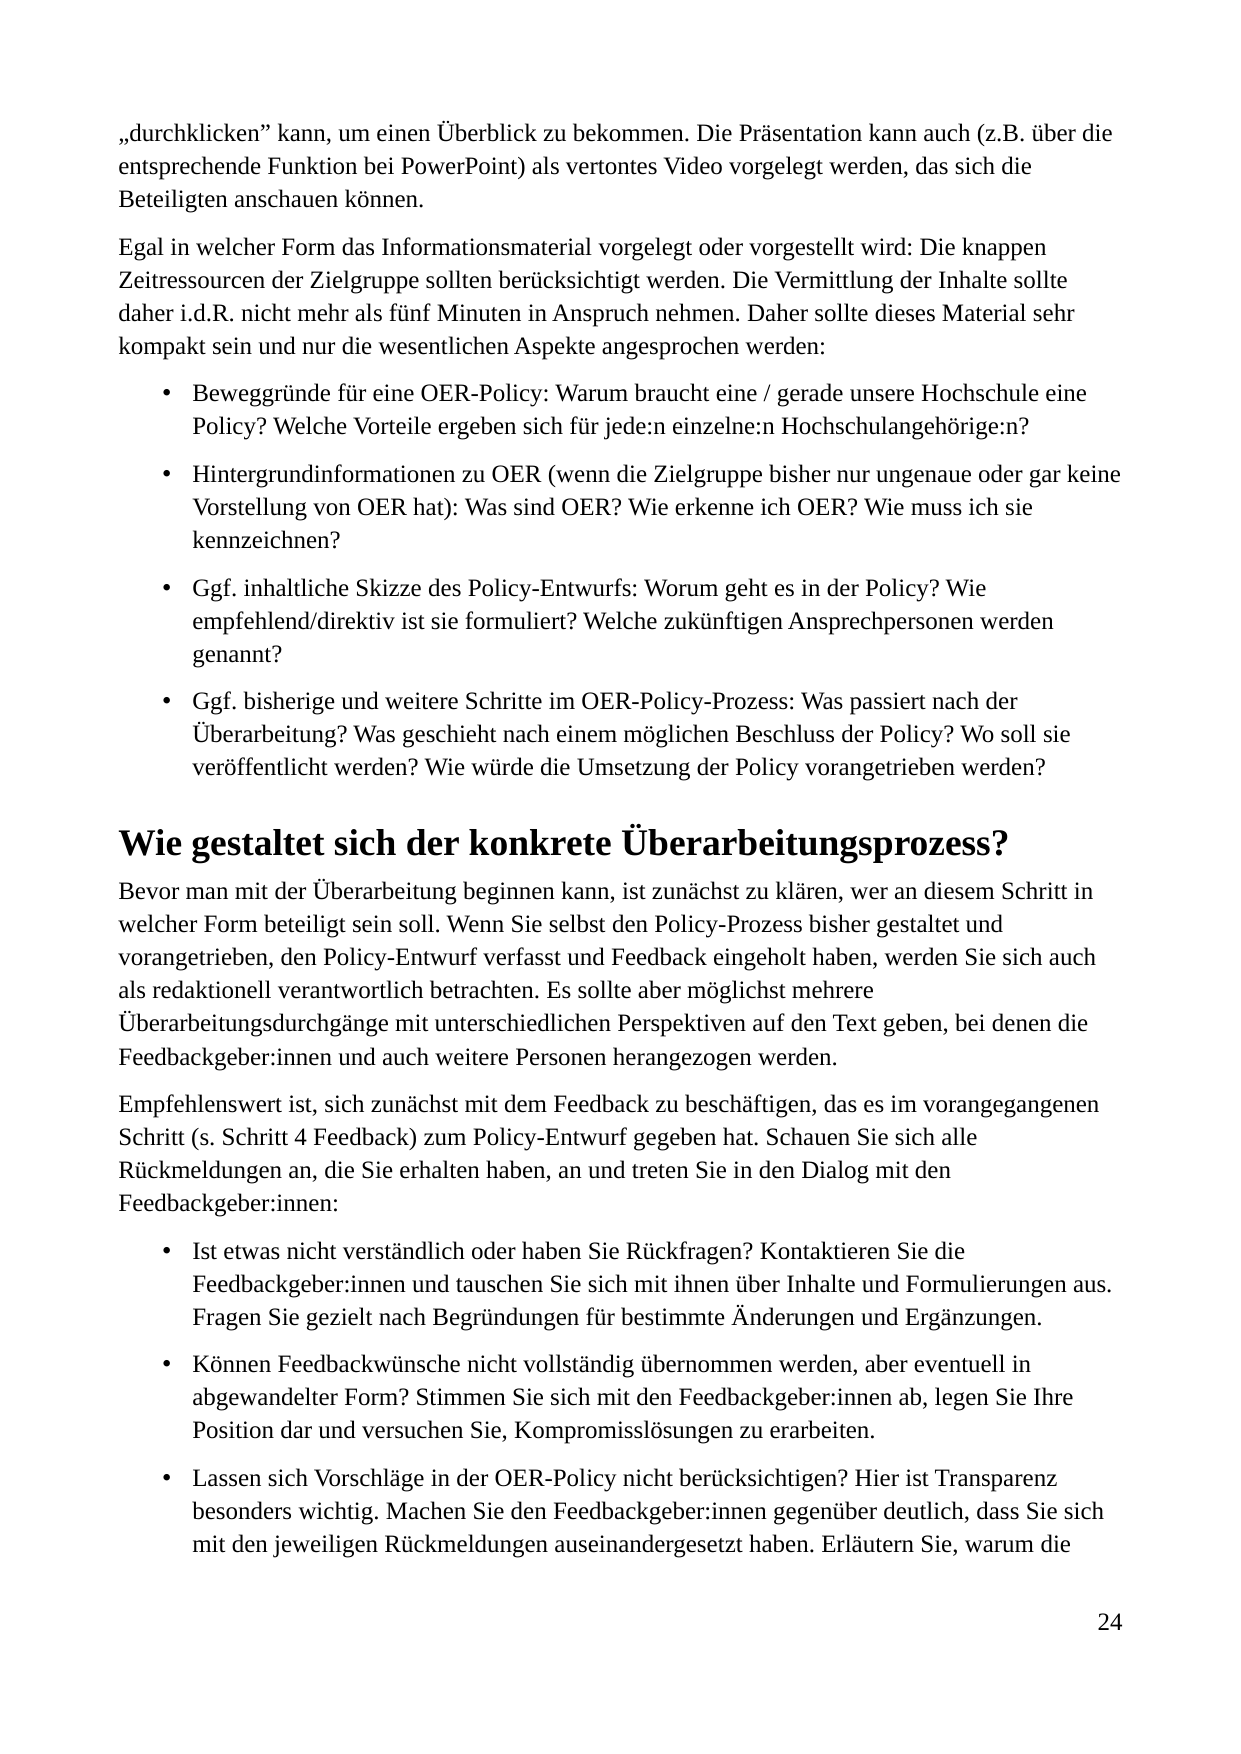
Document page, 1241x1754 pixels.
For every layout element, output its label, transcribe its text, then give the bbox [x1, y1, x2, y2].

list Beweggründe für eine OER-Policy: Warum braucht eine / gerade unsere Hochschule eine Policy? Welche Vorteile ergeben sich für jede:n einzelne:n Hochschulangehörige:n? [162, 378, 1122, 440]
list Ggf. bisherige und weitere Schritte im OER-Policy-Prozess: Was passiert nach der Überarbeitung? Was geschieht nach einem möglichen Beschluss der Policy? Wo soll sie veröffentlicht werden? Wie würde die Umsetzung der Policy vorangetrieben werden? [162, 686, 1122, 781]
text Egal in welcher Form das Informationsmaterial vorgelegt oder vorgestellt wird: Die knappen Zeitressourcen der Zielgruppe sollten berücksichtigt werden. Die Vermittlung der Inhalte sollte daher i.d.R. nicht mehr als fünf Minuten in Anspruch nehmen. Daher sollte dieses Material sehr kompakt sein und nur die wesentlichen Aspekte angesprochen werden: [118, 232, 1122, 359]
text Empfehlenswert ist, sich zunächst mit dem Feedback zu beschäftigen, das es im vorangegangenen Schritt (s. Schritt 4 Feedback) zum Policy-Entwurf gegeben hat. Schauen Sie sich alle Rückmeldungen an, die Sie erhalten haben, an und treten Sie in den Dialog mit den Feedbackgeber:innen: [118, 1089, 1122, 1217]
list Lassen sich Vorschläge in der OER-Policy nicht berücksichtigen? Hier ist Transparenz besonders wichtig. Machen Sie den Feedbackgeber:innen gegenüber deutlich, dass Sie sich mit den jeweiligen Rückmeldungen auseinandergesetzt haben. Erläutern Sie, warum die [162, 1463, 1122, 1558]
list Ggf. inhaltliche Skizze des Policy-Entwurfs: Worum geht es in der Policy? Wie empfehlend/direktiv ist sie formuliert? Welche zukünftigen Ansprechpersonen werden genannt? [162, 573, 1122, 667]
list Hintergrundinformationen zu OER (wenn die Zielgruppe bisher nur ungenaue oder gar keine Vorstellung von OER hat): Was sind OER? Wie erkenne ich OER? Wie muss ich sie kennzeichnen? [162, 459, 1122, 554]
subtitle Wie gestaltet sich der konkrete Überarbeitungsprozess? [118, 821, 1122, 864]
list Können Feedbackwünsche nicht vollständig übernommen werden, aber eventuell in abgewandelter Form? Stimmen Sie sich mit den Feedbackgeber:innen ab, legen Sie Ihre Position dar und versuchen Sie, Kompromisslösungen zu erarbeiten. [162, 1349, 1122, 1444]
list Ist etwas nicht verständlich oder haben Sie Rückfragen? Kontaktieren Sie die Feedbackgeber:innen und tauschen Sie sich mit ihnen über Inhalte und Formulierungen aus. Fragen Sie gezielt nach Begründungen für bestimmte Änderungen und Ergänzungen. [162, 1236, 1122, 1331]
text Bevor man mit der Überarbeitung beginnen kann, ist zunächst zu klären, wer an diesem Schritt in welcher Form beteiligt sein soll. Wenn Sie selbst den Policy-Prozess bisher gestaltet und vorangetrieben, den Policy-Entwurf verfasst und Feedback eingeholt haben, werden Sie sich auch als redaktionell verantwortlich betrachten. Es sollte aber möglichst mehrere Überarbeitungsdurchgänge mit unterschiedlichen Perspektiven auf den Text geben, bei denen die Feedbackgeber:innen und auch weitere Personen herangezogen werden. [118, 876, 1122, 1070]
text „durchklicken” kann, um einen Überblick zu bekommen. Die Präsentation kann auch (z.B. über die entsprechende Funktion bei PowerPoint) als vertontes Video vorgelegt werden, das sich die Beteiligten anschauen können. [118, 118, 1122, 213]
